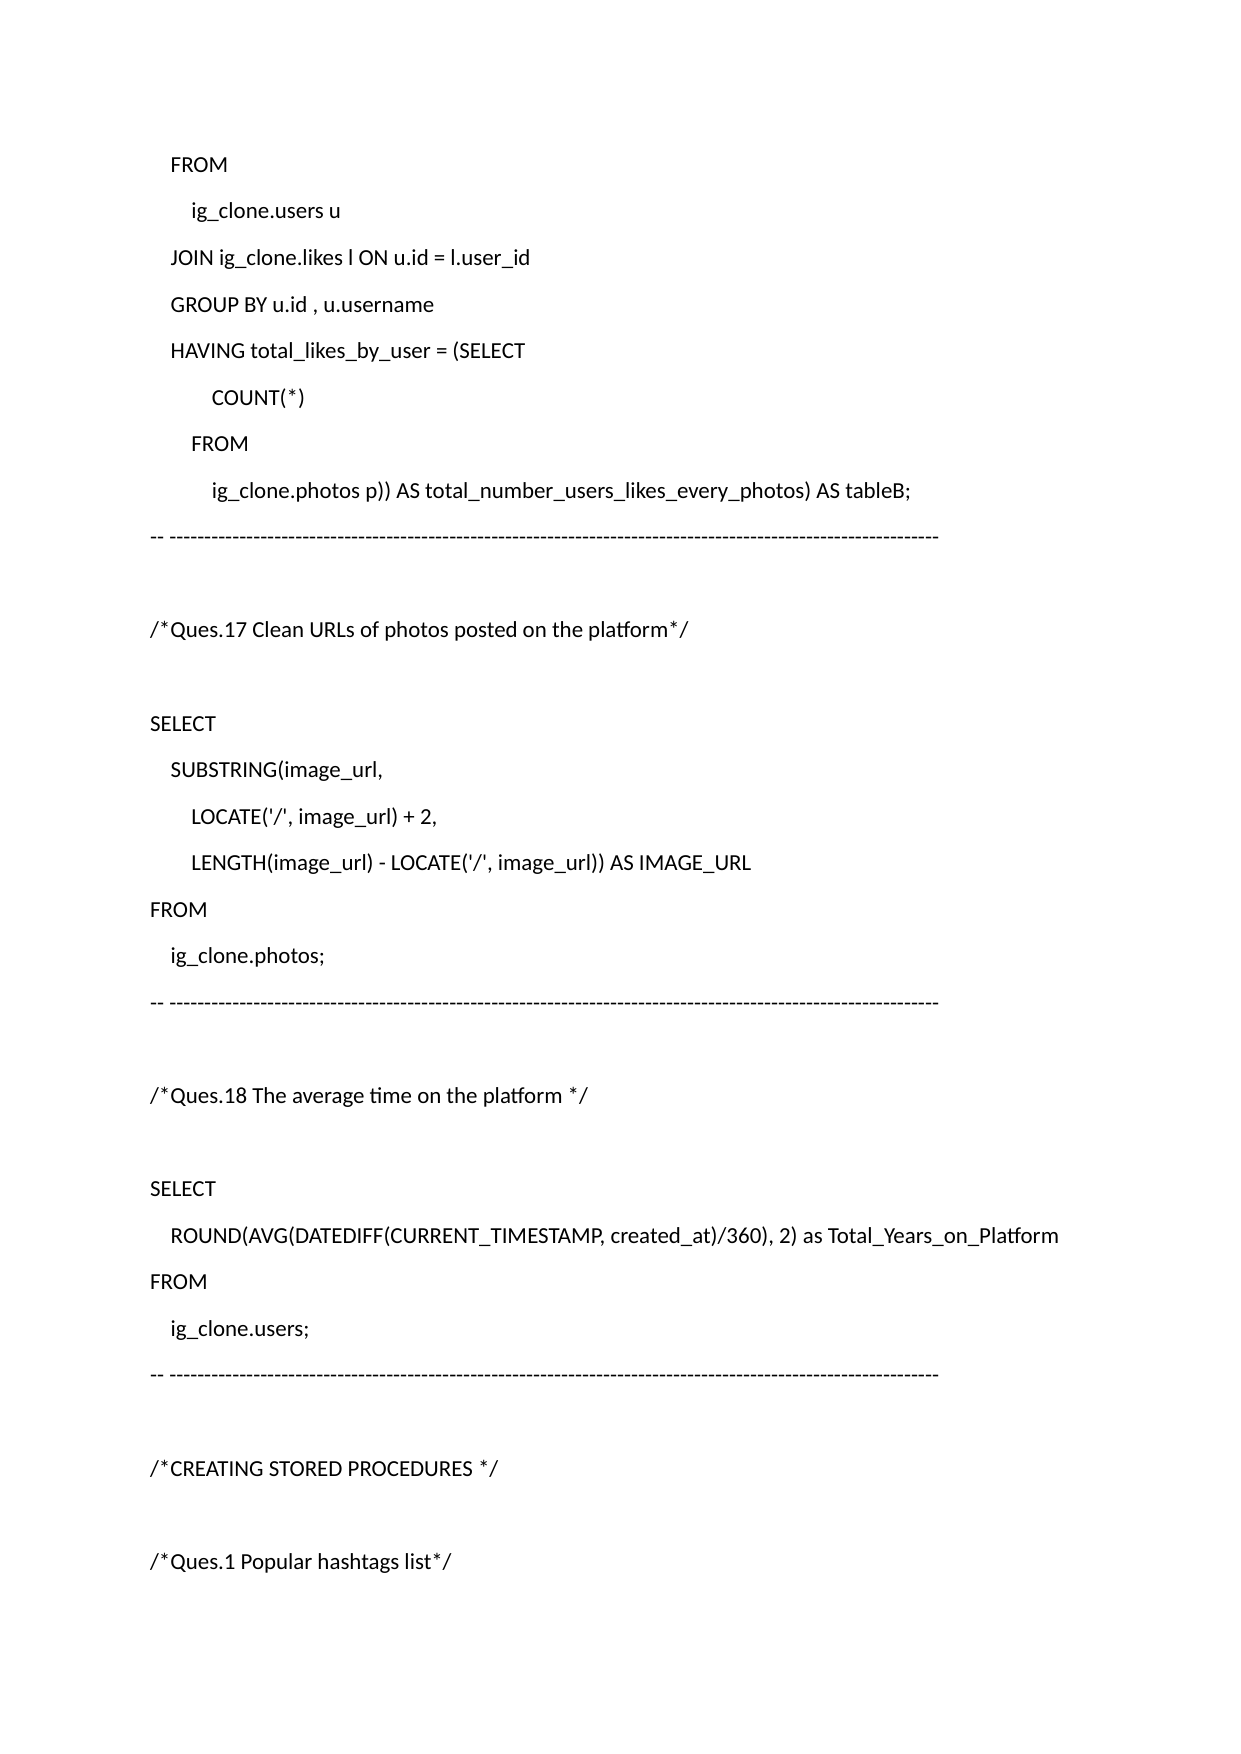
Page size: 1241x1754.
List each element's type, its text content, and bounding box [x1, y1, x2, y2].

text /*Ques.1 Popular hashtags list*/ [150, 1547, 1090, 1575]
text JOIN ig_clone.likes l ON u.id = l.user_id [150, 243, 1090, 271]
text GROUP BY u.id , u.username [150, 290, 1090, 318]
text HAVING total_likes_by_user = (SELECT [150, 336, 1090, 364]
text /*Ques.17 Clean URLs of photos posted on the platform*/ [150, 616, 1090, 644]
text /*Ques.18 The average time on the platform */ [150, 1081, 1090, 1109]
text FROM [150, 895, 1090, 923]
text FROM [150, 1267, 1090, 1296]
text -- -------------------------------------------------------------------------------------------------------------- [150, 1361, 1090, 1389]
text COUNT(*) [150, 383, 1090, 411]
text LOCATE('/', image_url) + 2, [150, 802, 1090, 830]
text FROM [150, 429, 1090, 457]
text SUBSTRING(image_url, [150, 755, 1090, 783]
text ig_clone.users; [150, 1314, 1090, 1342]
text -- -------------------------------------------------------------------------------------------------------------- [150, 988, 1090, 1016]
text LENGTH(image_url) - LOCATE('/', image_url)) AS IMAGE_URL [150, 848, 1090, 876]
text SELECT [150, 709, 1090, 737]
text FROM [150, 150, 1090, 178]
text ig_clone.photos; [150, 942, 1090, 969]
text SELECT [150, 1174, 1090, 1202]
text /*CREATING STORED PROCEDURES */ [150, 1454, 1090, 1482]
text -- -------------------------------------------------------------------------------------------------------------- [150, 522, 1090, 551]
text ig_clone.photos p)) AS total_number_users_likes_every_photos) AS tableB; [150, 476, 1090, 504]
text ROUND(AVG(DATEDIFF(CURRENT_TIMESTAMP, created_at)/360), 2) as Total_Years_on_Platform [150, 1221, 1090, 1249]
text ig_clone.users u [150, 197, 1090, 224]
